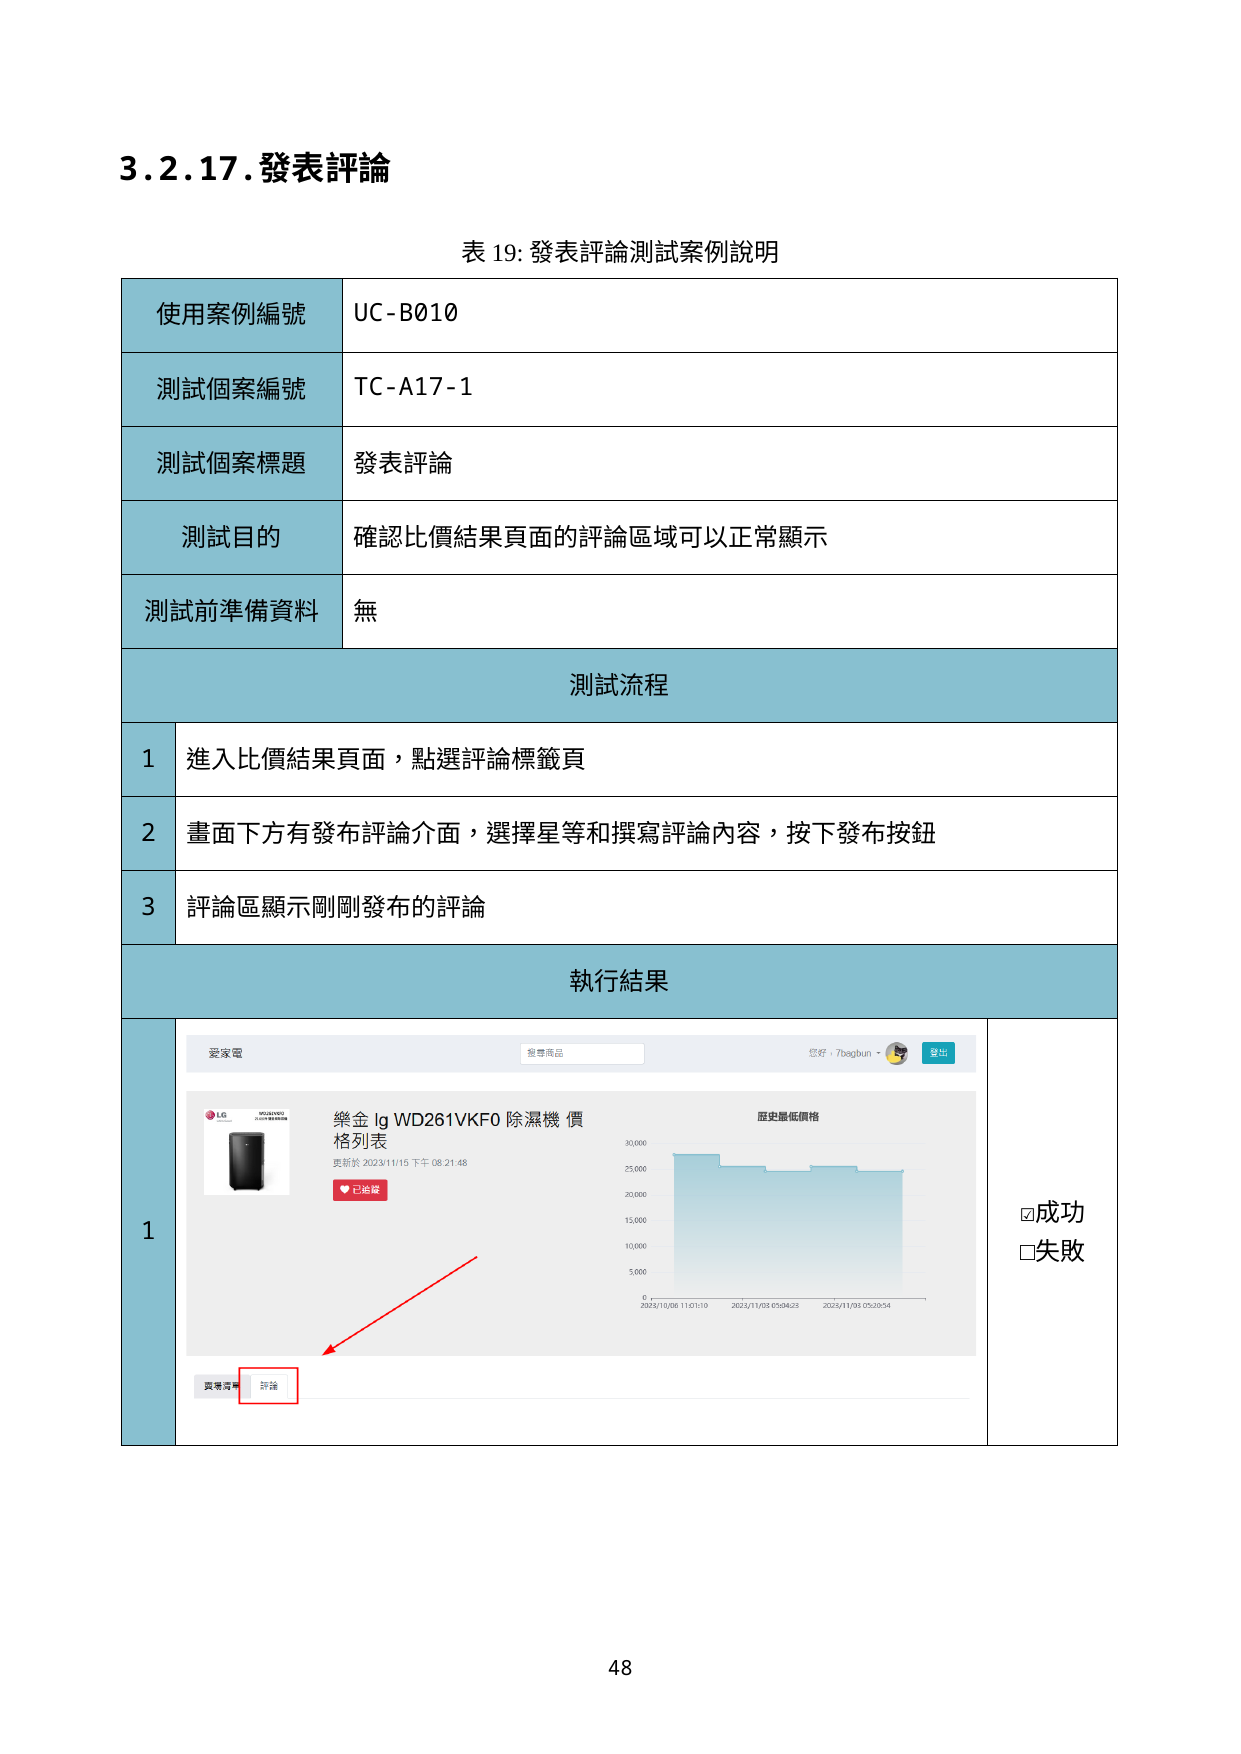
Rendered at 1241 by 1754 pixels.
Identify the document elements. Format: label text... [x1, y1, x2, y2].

table_cell 測試流程 [122, 649, 1117, 722]
subtitle 3.2.17.發表評論 [118, 142, 1122, 190]
table_cell 1 [122, 723, 175, 796]
table_cell 發表評論 [343, 427, 1117, 500]
table_cell 無 [343, 575, 1117, 648]
table_cell 確認比價結果頁面的評論區域可以正常顯示 [343, 501, 1117, 574]
table_cell 評論區顯示剛剛發布的評論 [176, 871, 1117, 944]
text 表 19: 發表評論測試案例說明 [118, 233, 1122, 269]
table_cell 測試個案標題 [122, 427, 342, 500]
table_cell 畫面下方有發布評論介面，選擇星等和撰寫評論內容，按下發布按鈕 [176, 797, 1117, 870]
table_cell 測試個案編號 [122, 353, 342, 426]
table_cell TC-A17-1 [343, 353, 1117, 426]
table_cell 測試目的 [122, 501, 342, 574]
table_cell 3 [122, 871, 175, 944]
table_cell 2 [122, 797, 175, 870]
picture [186, 1035, 977, 1425]
table_cell ☑成功 □失敗 [988, 1019, 1117, 1445]
table_cell 執行結果 [122, 945, 1117, 1018]
table_cell 1 [122, 1019, 175, 1445]
table_cell [176, 1019, 987, 1445]
table_header 使用案例編號 [122, 279, 342, 352]
table_cell 進入比價結果頁面，點選評論標籤頁 [176, 723, 1117, 796]
table_cell 測試前準備資料 [122, 575, 342, 648]
table_header UC-B010 [343, 279, 1117, 352]
